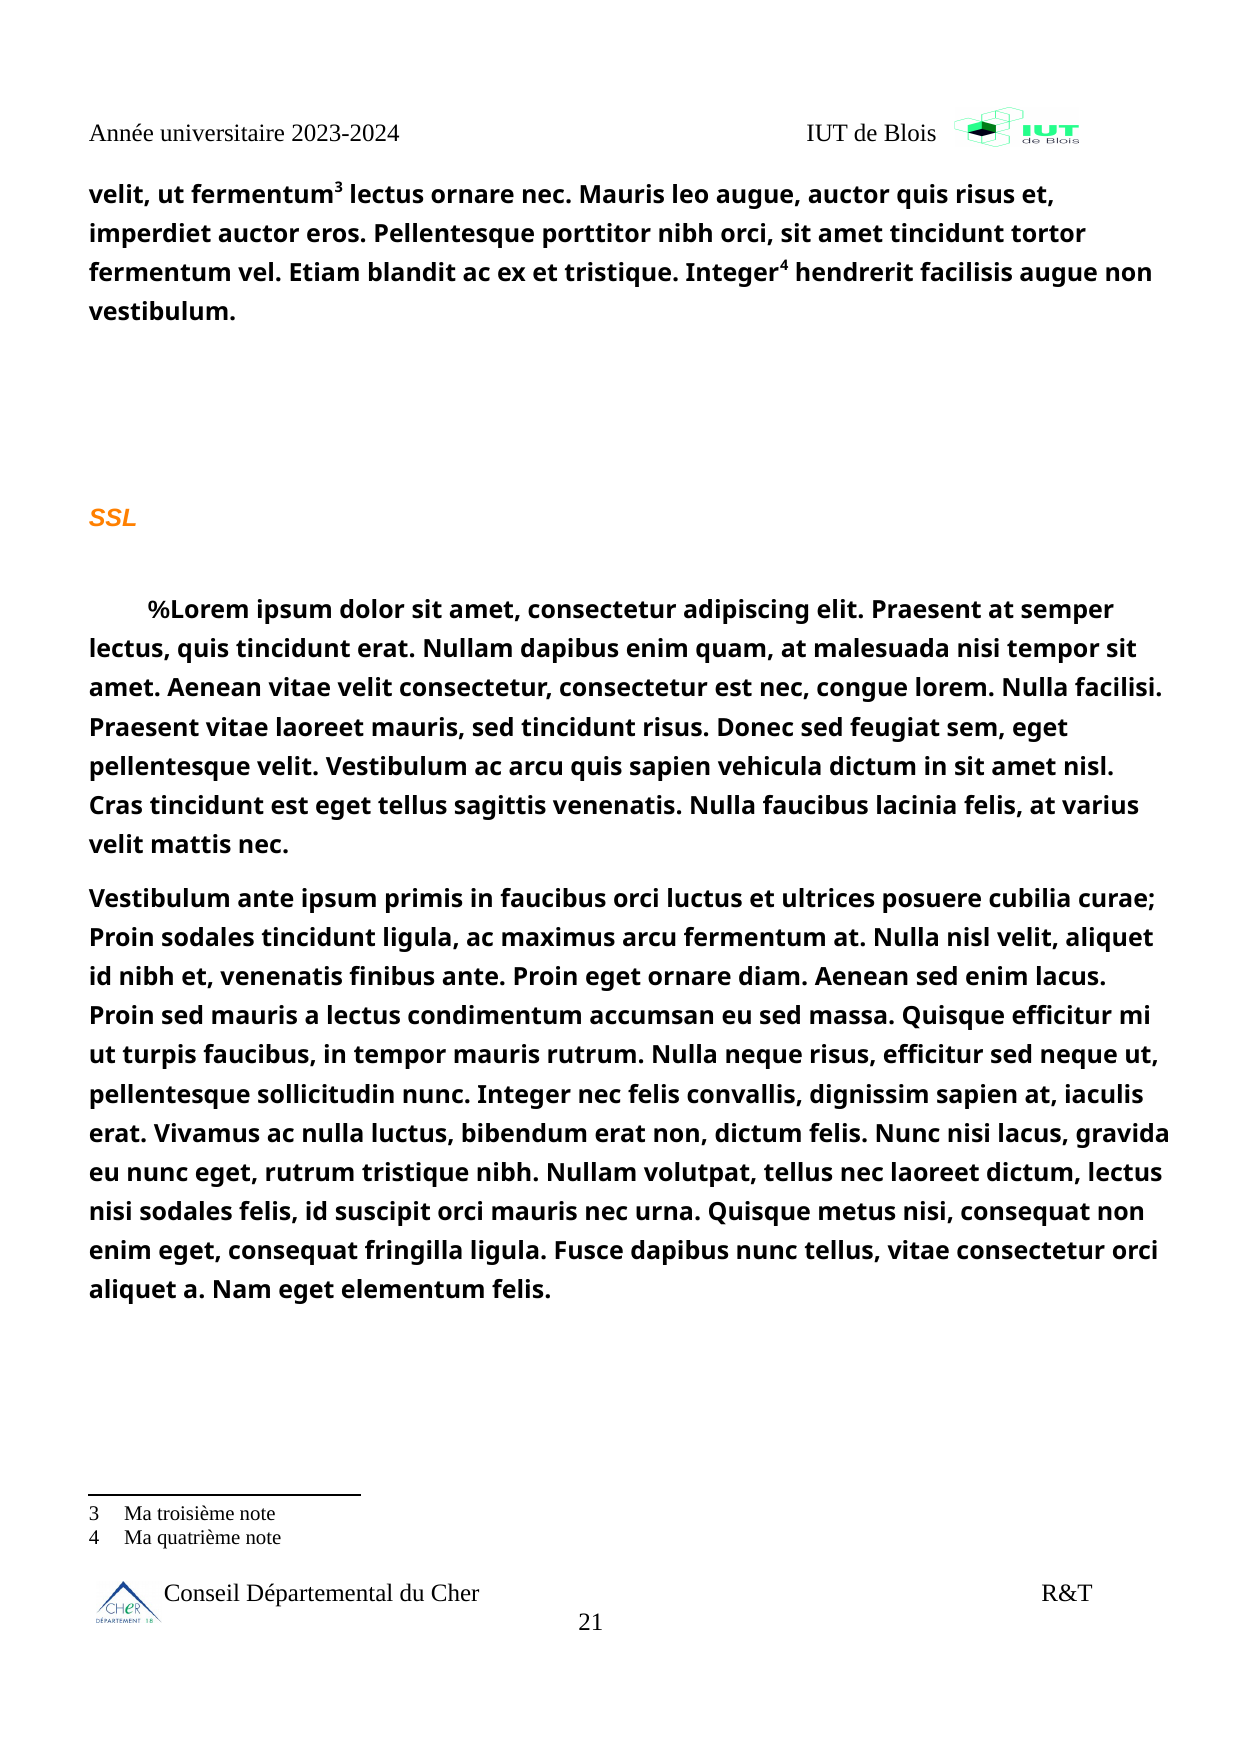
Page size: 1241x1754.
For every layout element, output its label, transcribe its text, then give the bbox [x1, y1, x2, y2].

text Vestibulum ante ipsum primis in faucibus orci luctus et ultrices posuere cubilia curae; Proin sodales tincidunt ligula, ac maximus arcu fermentum at. Nulla nisl velit, aliquet id nibh et, venenatis finibus ante. Proin eget ornare diam. Aenean sed enim lacus. Proin sed mauris a lectus condimentum accumsan eu sed massa. Quisque efficitur mi ut turpis faucibus, in tempor mauris rutrum. Nulla neque risus, efficitur sed neque ut, pellentesque sollicitudin nunc. Integer nec felis convallis, dignissim sapien at, iaculis erat. Vivamus ac nulla luctus, bibendum erat non, dictum felis. Nunc nisi lacus, gravida eu nunc eget, rutrum tristique nibh. Nullam volutpat, tellus nec laoreet dictum, lectus nisi sodales felis, id suscipit orci mauris nec urna. Quisque metus nisi, consequat non enim eget, consequat fringilla ligula. Fusce dapibus nunc tellus, vitae consectetur orci aliquet a. Nam eget elementum felis. [88, 881, 1175, 1306]
text Ma troisième note [88, 1501, 1175, 1525]
subtitle SSL [88, 503, 1175, 532]
picture [96, 1581, 162, 1623]
picture [954, 107, 1079, 147]
text Ma quatrième note [88, 1525, 1175, 1549]
text %Lorem ipsum dolor sit amet, consectetur adipiscing elit. Praesent at semper lectus, quis tincidunt erat. Nullam dapibus enim quam, at malesuada nisi tempor sit amet. Aenean vitae velit consectetur, consectetur est nec, congue lorem. Nulla facilisi. Praesent vitae laoreet mauris, sed tincidunt risus. Donec sed feugiat sem, eget pellentesque velit. Vestibulum ac arcu quis sapien vehicula dictum in sit amet nisl. Cras tincidunt est eget tellus sagittis venenatis. Nulla faucibus lacinia felis, at varius velit mattis nec. [88, 592, 1175, 861]
text velit, ut fermentum lectus ornare nec. Mauris leo augue, auctor quis risus et, imperdiet auctor eros. Pellentesque porttitor nibh orci, sit amet tincidunt tortor fermentum vel. Etiam blandit ac ex et tristique. Integer hendrerit facilisis augue non vestibulum. [88, 176, 1175, 328]
